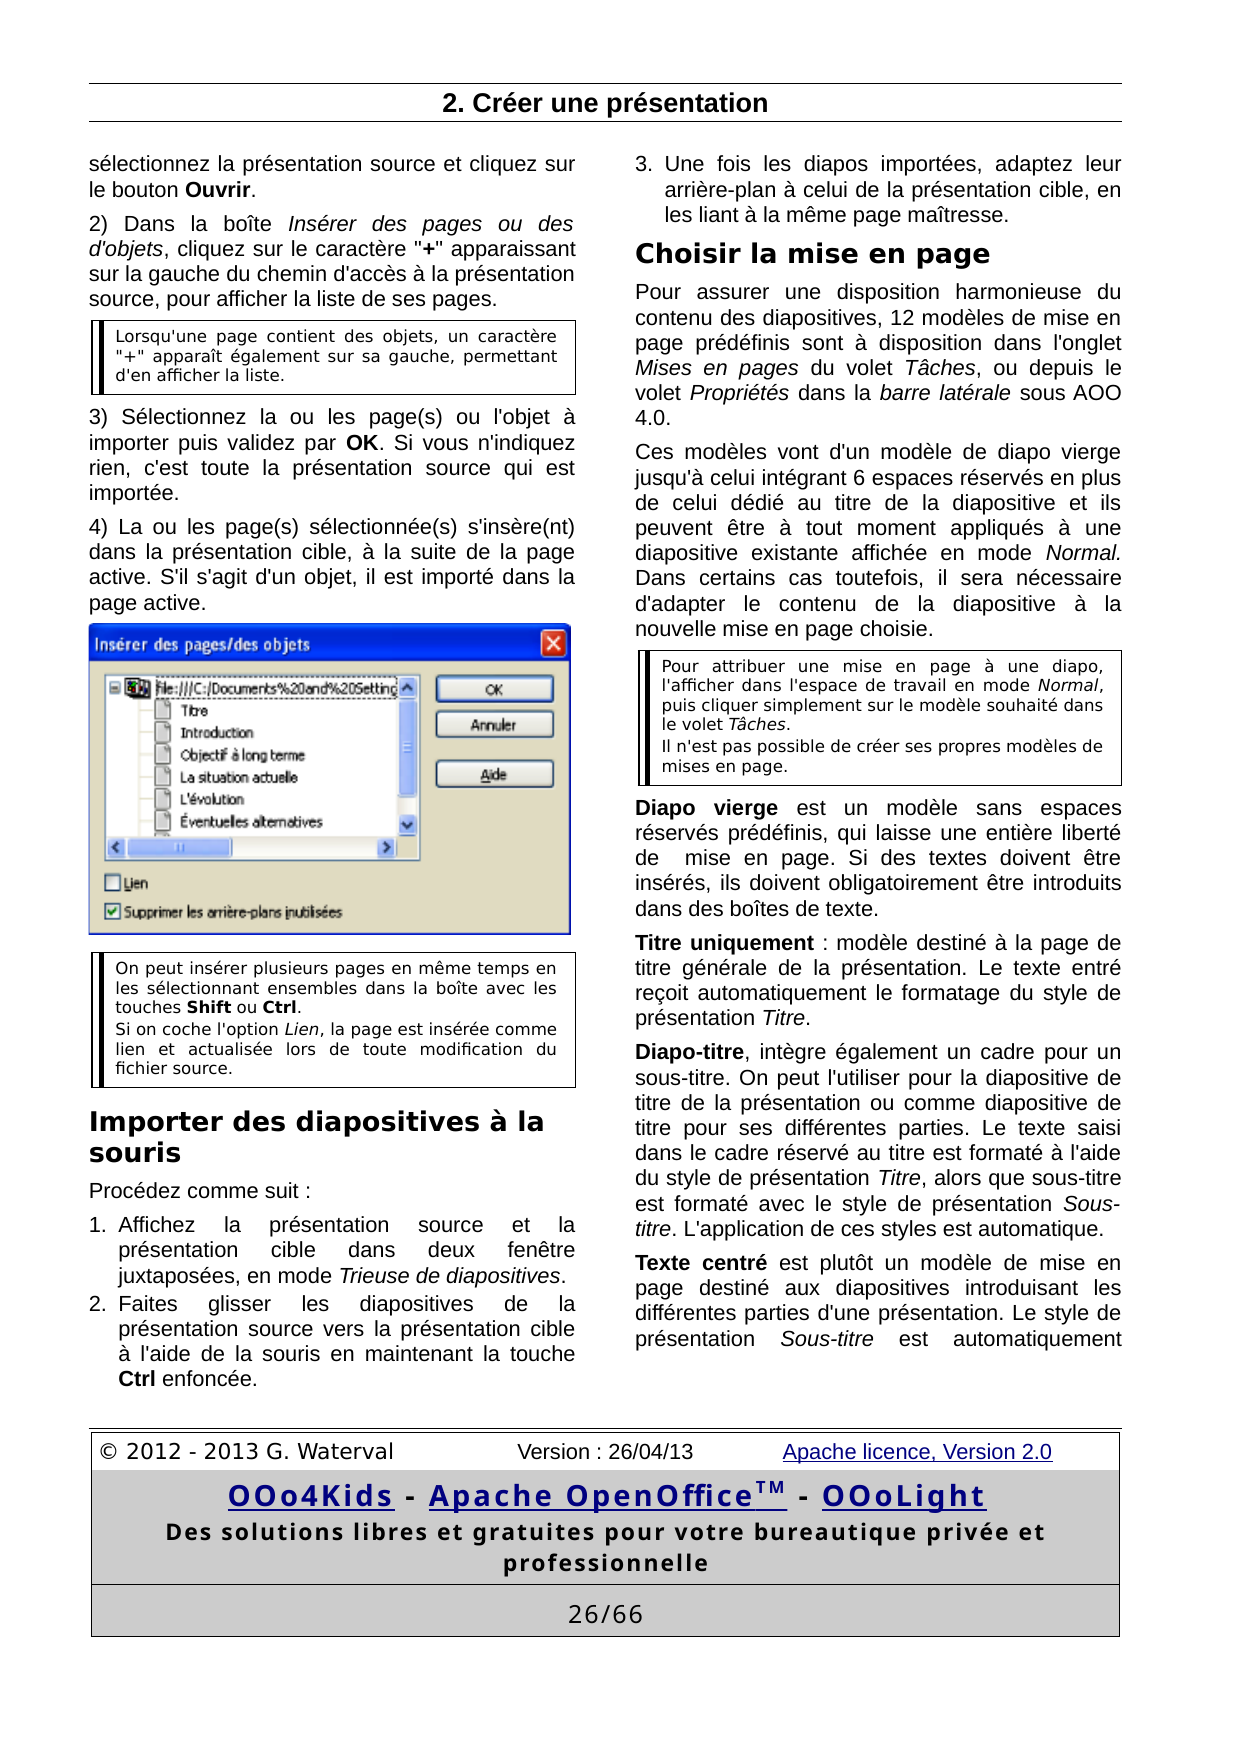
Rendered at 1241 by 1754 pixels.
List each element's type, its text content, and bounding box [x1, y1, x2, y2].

text Titre uniquement : modèle destiné à la page de titre générale de la présentation. Le texte entré reçoit automatiquement le formatage du style de présentation Titre. [635, 929, 1122, 1030]
subtitle Importer des diapositives à la souris [88, 1106, 576, 1169]
text Diapo-titre, intègre également un cadre pour un sous-titre. On peut l'utiliser pour la diapositive de titre de la présentation ou comme diapositive de titre pour ses différentes parties. Le texte saisi dans le cadre réservé au titre est formaté à l'aide du style de présentation Titre, alors que sous-titre est formaté avec le style de présentation Sous-titre. L'application de ces styles est automatique. [635, 1039, 1122, 1241]
text Pour assurer une disposition harmonieuse du contenu des diapositives, 12 modèles de mise en page prédéfinis sont à disposition dans l'onglet Mises en pages du volet Tâches, ou depuis le volet Propriétés dans la barre latérale sous AOO 4.0. [635, 279, 1122, 430]
text Ces modèles vont d'un modèle de diapo vierge jusqu'à celui intégrant 6 espaces réservés en plus de celui dédié au titre de la diapositive et ils peuvent être à tout moment appliqués à une diapositive existante affichée en mode Normal. Dans certains cas toutefois, il sera nécessaire d'adapter le contenu de la diapositive à la nouvelle mise en page choisie. [635, 439, 1122, 641]
text 2) Dans la boîte Insérer des pages ou des d'objets, cliquez sur le caractère "+" apparaissant sur la gauche du chemin d'accès à la présentation source, pour afficher la liste de ses pages. [88, 211, 576, 311]
text Diapo vierge est un modèle sans espaces réservés prédéfinis, qui laisse une entière liberté de mise en page. Si des textes doivent être insérés, ils doivent obligatoirement être introduits dans des boîtes de texte. [635, 795, 1122, 921]
table_header On peut insérer plusieurs pages en même temps en les sélectionnant ensembles dans la boîte avec les touches Shift ou Ctrl. Si on coche l'option Lien, la page est insérée comme lien et actualisée lors de toute modification du fichier source. [104, 953, 575, 1087]
list Affichez la présentation source et la présentation cible dans deux fenêtre juxtaposées, en mode Trieuse de diapositives. [88, 1212, 576, 1288]
table_header Lorsqu'une page contient des objets, un caractère "+" apparaît également sur sa gauche, permettant d'en afficher la liste. [104, 321, 575, 394]
subtitle Choisir la mise en page [635, 239, 1122, 270]
text 4) La ou les page(s) sélectionnée(s) s'insère(nt) dans la présentation cible, à la suite de la page active. S'il s'agit d'un objet, il est importé dans la page active. [88, 514, 576, 615]
text 3) Sélectionnez la ou les page(s) ou l'objet à importer puis validez par OK. Si vous n'indiquez rien, c'est toute la présentation source qui est importée. [88, 404, 576, 505]
text sélectionnez la présentation source et cliquez sur le bouton Ouvrir. [88, 151, 576, 202]
list Une fois les diapos importées, adaptez leur arrière-plan à celui de la présentation cible, en les liant à la même page maîtresse. [635, 151, 1122, 227]
list Faites glisser les diapositives de la présentation source vers la présentation cible à l'aide de la souris en maintenant la touche Ctrl enfoncée. [88, 1291, 576, 1391]
text Texte centré est plutôt un modèle de mise en page destiné aux diapositives introduisant les différentes parties d'une présentation. Le style de présentation Sous-titre est automatiquement [635, 1250, 1122, 1351]
text Procédez comme suit : [88, 1178, 576, 1203]
table_header Pour attribuer une mise en page à une diapo, l'afficher dans l'espace de travail en mode Normal, puis cliquer simplement sur le modèle souhaité dans le volet Tâches. Il n'est pas possible de créer ses propres modèles de mises en page. [650, 651, 1121, 785]
